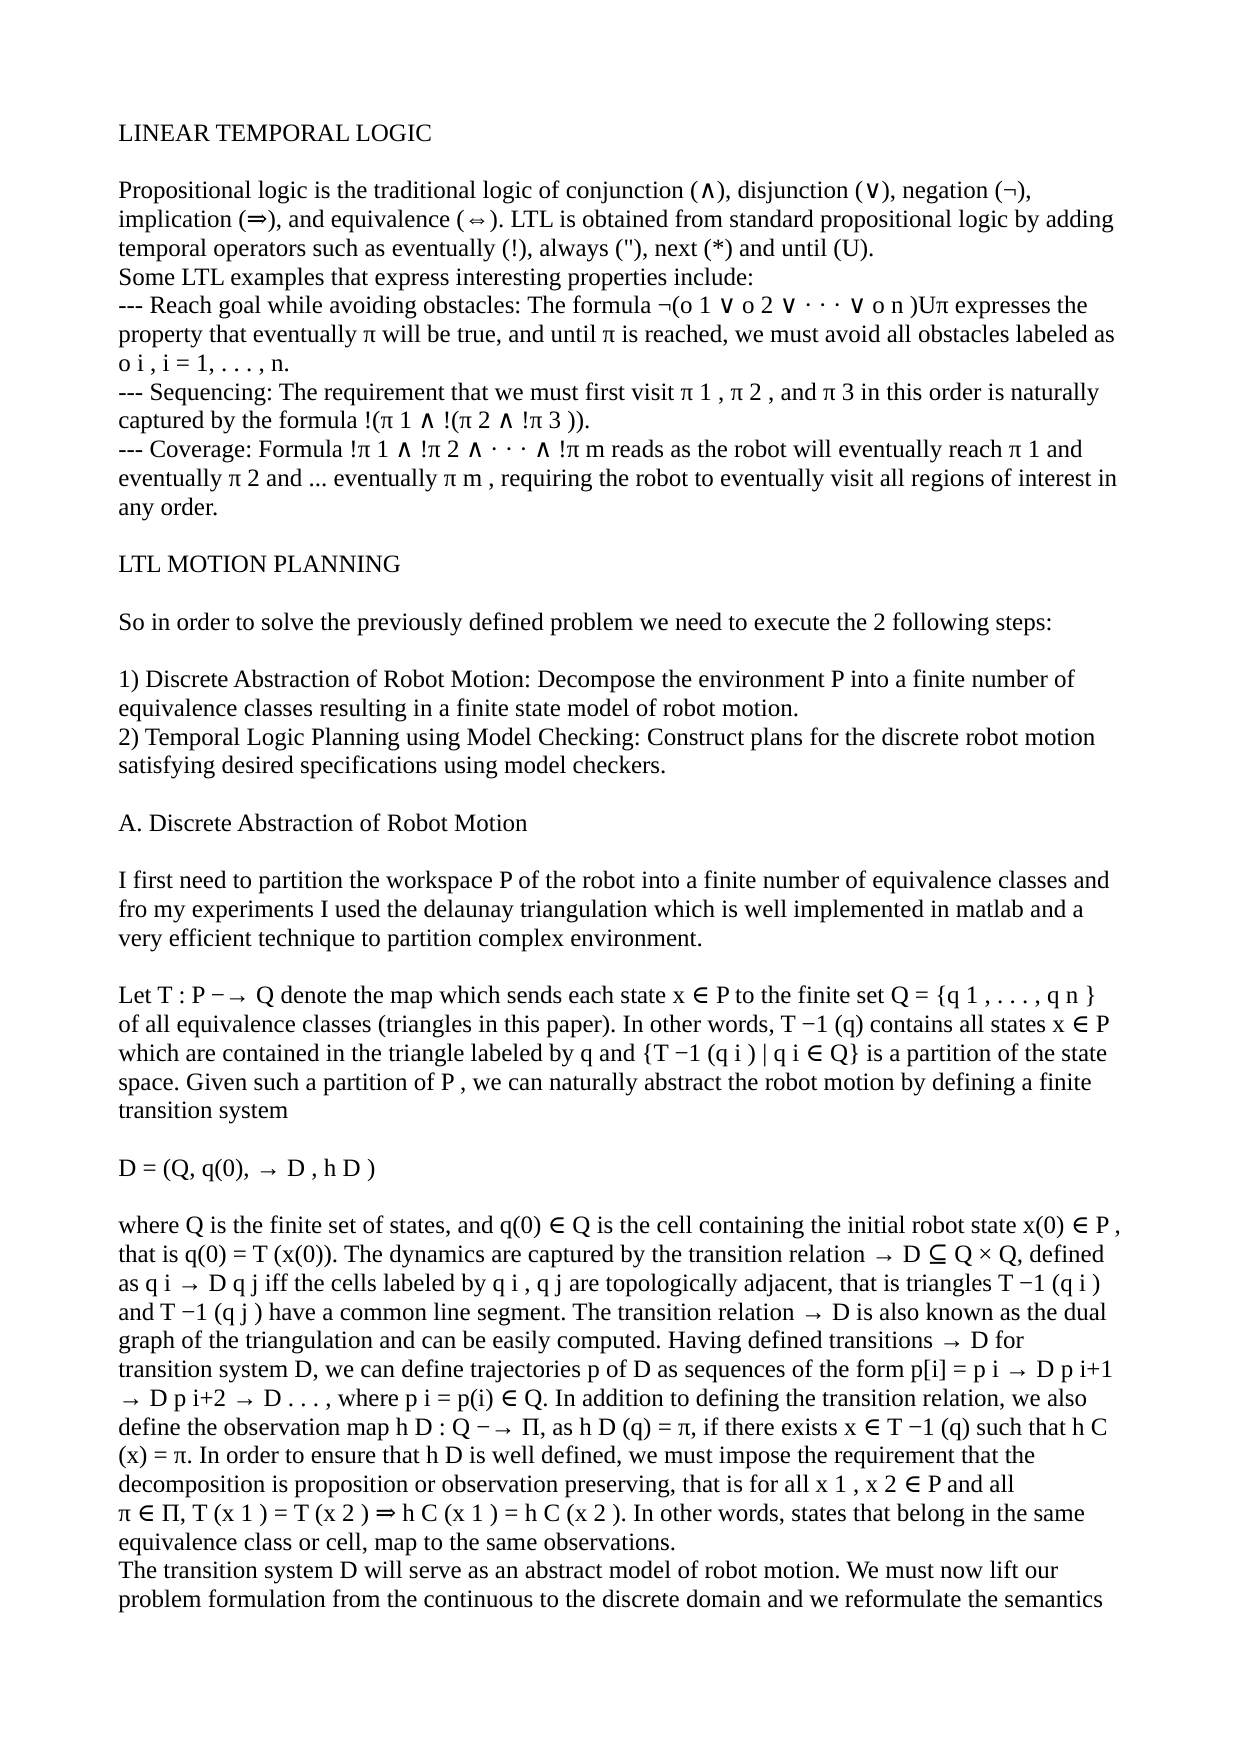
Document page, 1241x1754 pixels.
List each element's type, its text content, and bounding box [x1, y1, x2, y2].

text LTL MOTION PLANNING [118, 549, 1122, 578]
text A. Discrete Abstraction of Robot Motion [118, 808, 1122, 837]
text 1) Discrete Abstraction of Robot Motion: Decompose the environment P into a finite number of equivalence classes resulting in a finite state model of robot motion. [118, 664, 1122, 722]
text --- Reach goal while avoiding obstacles: The formula ¬(o 1 ∨ o 2 ∨ · · · ∨ o n )Uπ expresses the property that eventually π will be true, and until π is reached, we must avoid all obstacles labeled as o i , i = 1, . . . , n. [118, 291, 1122, 377]
text where Q is the finite set of states, and q(0) ∈ Q is the cell containing the initial robot state x(0) ∈ P , that is q(0) = T (x(0)). The dynamics are captured by the transition relation → D ⊆ Q × Q, defined as q i → D q j iff the cells labeled by q i , q j are topologically adjacent, that is triangles T −1 (q i ) and T −1 (q j ) have a common line segment. The transition relation → D is also known as the dual graph of the triangulation and can be easily computed. Having defined transitions → D for transition system D, we can define trajectories p of D as sequences of the form p[i] = p i → D p i+1 → D p i+2 → D . . . , where p i = p(i) ∈ Q. In addition to defining the transition relation, we also define the observation map h D : Q −→ Π, as h D (q) = π, if there exists x ∈ T −1 (q) such that h C (x) = π. In order to ensure that h D is well defined, we must impose the requirement that the decomposition is proposition or observation preserving, that is for all x 1 , x 2 ∈ P and all [118, 1211, 1122, 1498]
text I first need to partition the workspace P of the robot into a finite number of equivalence classes and fro my experiments I used the delaunay triangulation which is well implemented in matlab and a very efficient technique to partition complex environment. [118, 866, 1122, 952]
text --- Sequencing: The requirement that we must first visit π 1 , π 2 , and π 3 in this order is naturally captured by the formula !(π 1 ∧ !(π 2 ∧ !π 3 )). [118, 377, 1122, 434]
text Propositional logic is the traditional logic of conjunction (∧), disjunction (∨), negation (¬), implication (⇒), and equivalence (⇔). LTL is obtained from standard propositional logic by adding temporal operators such as eventually (!), always ("), next (*) and until (U). [118, 176, 1122, 262]
text Let T : P −→ Q denote the map which sends each state x ∈ P to the finite set Q = {q 1 , . . . , q n } of all equivalence classes (triangles in this paper). In other words, T −1 (q) contains all states x ∈ P which are contained in the triangle labeled by q and {T −1 (q i ) | q i ∈ Q} is a partition of the state space. Given such a partition of P , we can naturally abstract the robot motion by defining a finite transition system [118, 981, 1122, 1124]
text Some LTL examples that express interesting properties include: [118, 262, 1122, 291]
text So in order to solve the previously defined problem we need to execute the 2 following steps: [118, 607, 1122, 636]
text 2) Temporal Logic Planning using Model Checking: Construct plans for the discrete robot motion satisfying desired specifications using model checkers. [118, 722, 1122, 779]
text D = (Q, q(0), → D , h D ) [118, 1153, 1122, 1182]
text --- Coverage: Formula !π 1 ∧ !π 2 ∧ · · · ∧ !π m reads as the robot will eventually reach π 1 and eventually π 2 and ... eventually π m , requiring the robot to eventually visit all regions of interest in any order. [118, 434, 1122, 521]
text π ∈ Π, T (x 1 ) = T (x 2 ) ⇒ h C (x 1 ) = h C (x 2 ). In other words, states that belong in the same equivalence class or cell, map to the same observations. [118, 1498, 1122, 1556]
text The transition system D will serve as an abstract model of robot motion. We must now lift our problem formulation from the continuous to the discrete domain and we reformulate the semantics [118, 1556, 1122, 1613]
text LINEAR TEMPORAL LOGIC [118, 118, 1122, 147]
